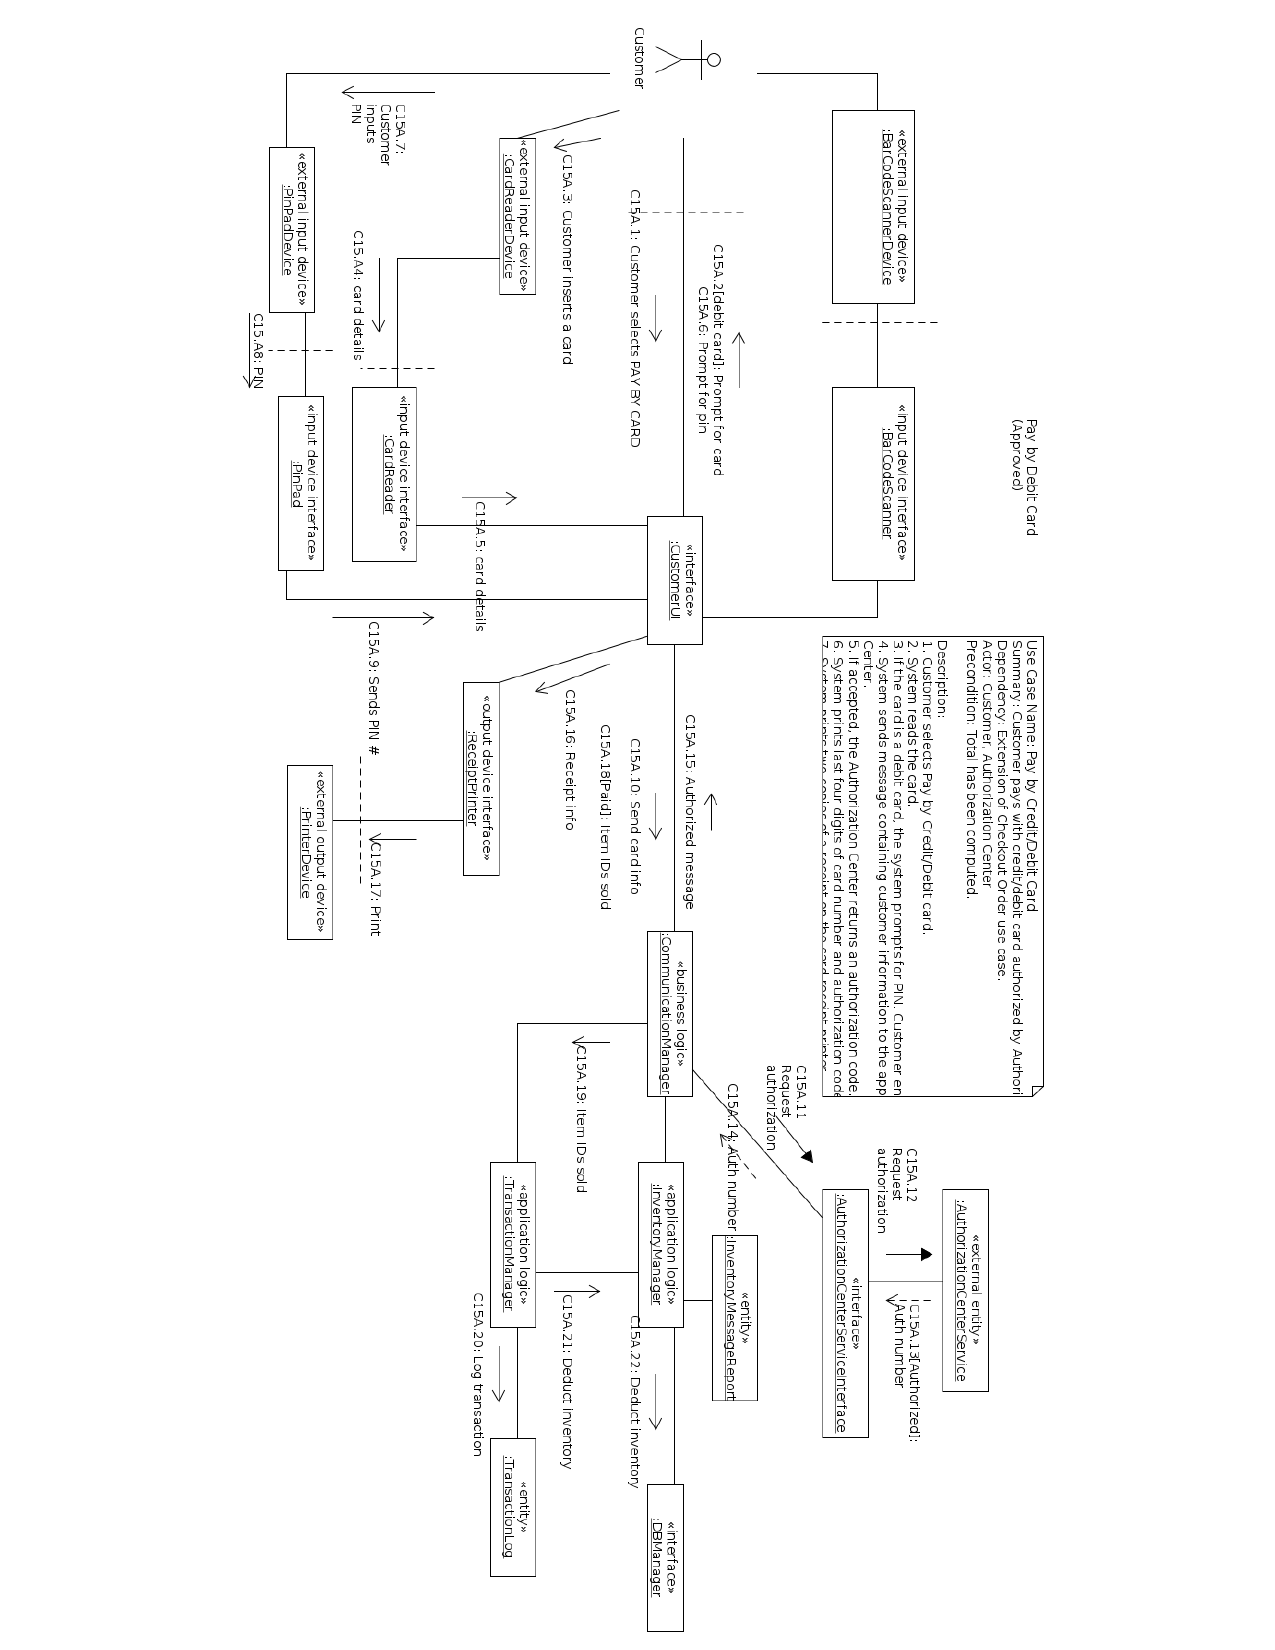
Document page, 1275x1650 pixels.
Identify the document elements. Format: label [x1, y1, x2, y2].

picture [213, 0, 1062, 1650]
